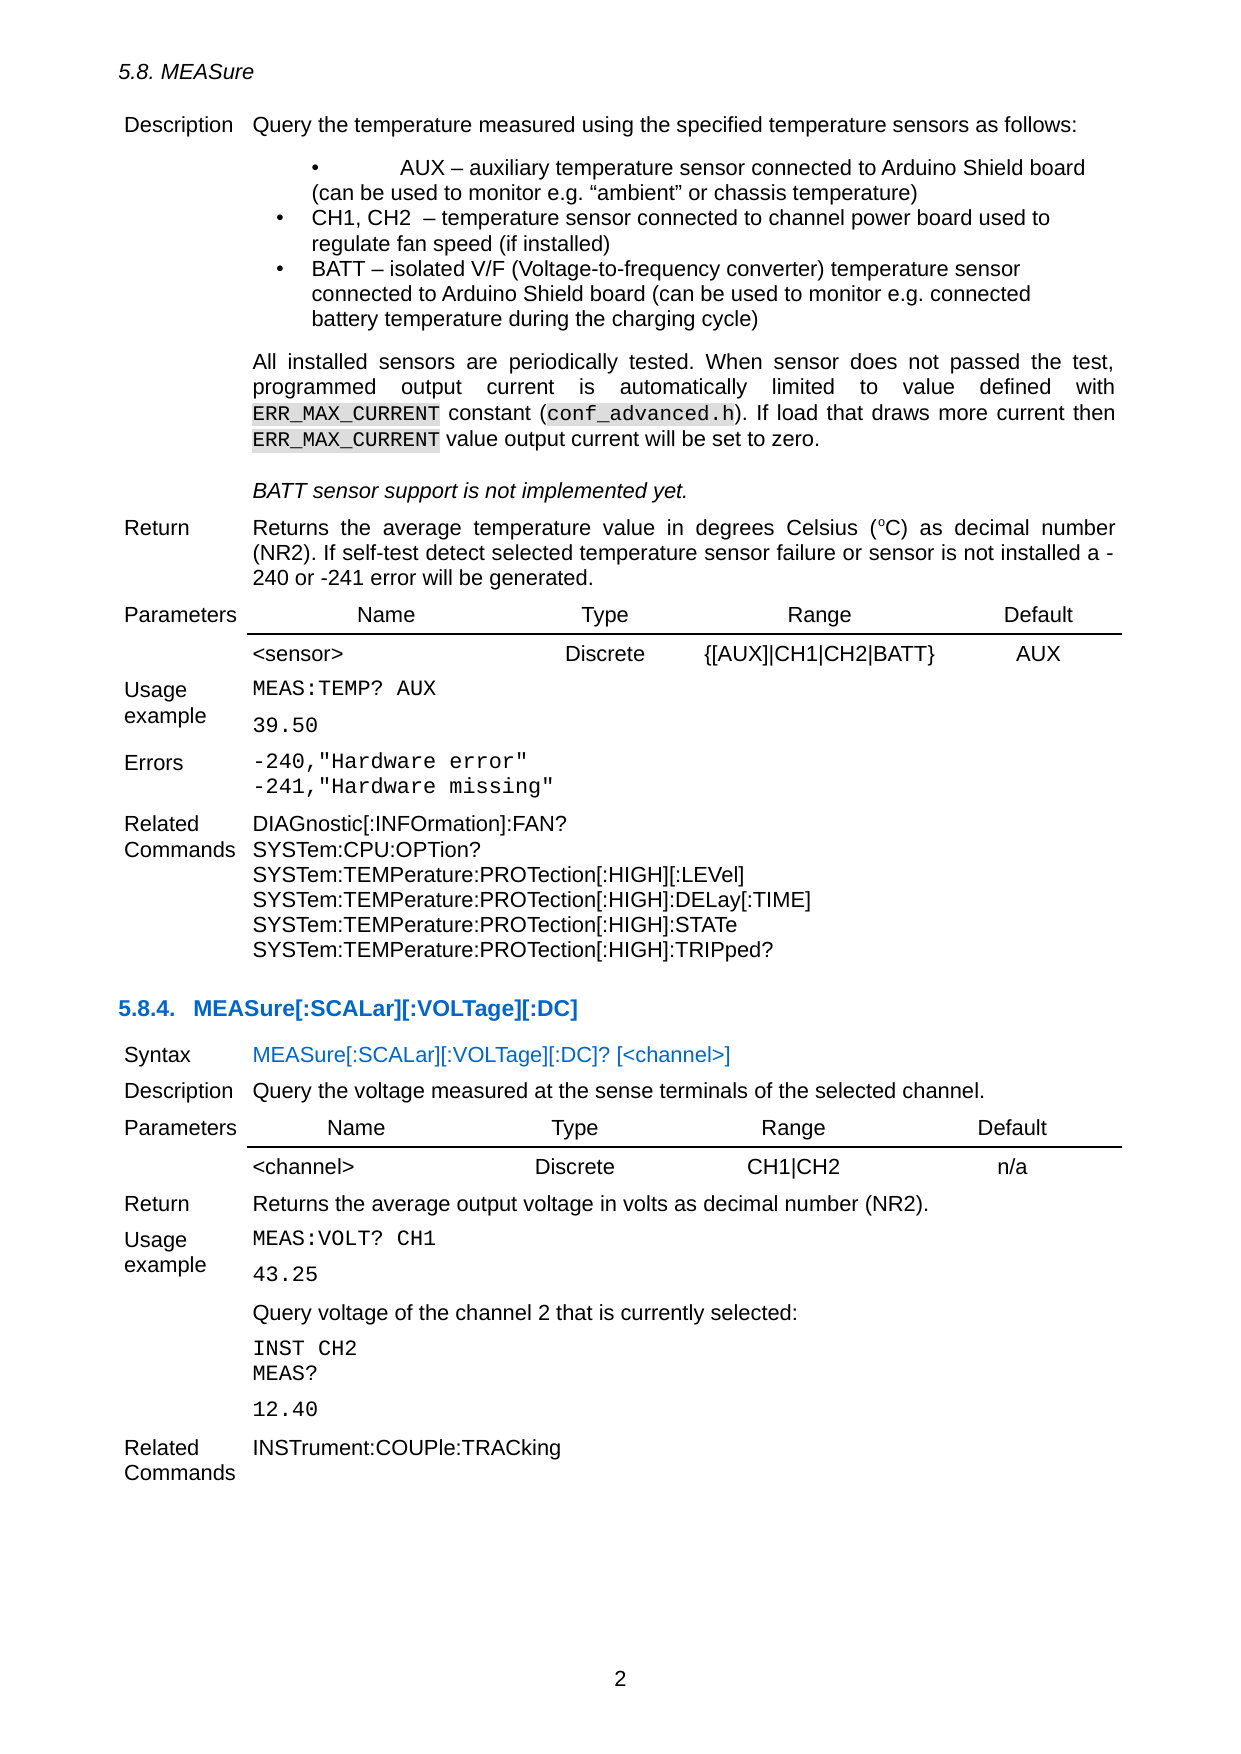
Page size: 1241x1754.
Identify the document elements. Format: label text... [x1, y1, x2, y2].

table_cell Return [118, 1185, 247, 1221]
table_cell Default [903, 1109, 1122, 1146]
table_header Syntax [118, 1036, 247, 1073]
subtitle MEASure[:SCALar][:VOLTage][:DC] [118, 995, 1122, 1021]
table_cell Type [526, 596, 684, 633]
table_cell Discrete [526, 635, 684, 672]
table_cell Type [465, 1109, 684, 1146]
table_cell Related Commands [118, 806, 247, 968]
table_cell Usage example [118, 1221, 247, 1429]
table_cell Related Commands [118, 1429, 247, 1491]
table_cell Return [118, 509, 247, 596]
table_cell Errors [118, 745, 247, 806]
table_cell Description [118, 106, 247, 509]
table_cell Query the temperature measured using the specified temperature sensors as follows: AUX – auxiliary temperature sensor connected to Arduino Shield board (can be used to monitor e.g. “ambient” or chassis temperature) CH1, CH2 – temperature sensor connected to channel power board used to regulate fan speed (if installed) BATT – isolated V/F (Voltage-to-frequency converter) temperature sensor connected to Arduino Shield board (can be used to monitor e.g. connected battery temperature during the charging cycle) All installed sensors are periodically tested. When sensor does not passed the test, programmed output current is automatically limited to value defined with ERR_MAX_CURRENT constant (conf_advanced.h). If load that draws more current then ERR_MAX_CURRENT value output current will be set to zero. BATT sensor support is not implemented yet. [247, 106, 1122, 509]
table_cell Description [118, 1073, 247, 1109]
table_cell Parameters [118, 1109, 247, 1185]
table_cell -240,"Hardware error" -241,"Hardware missing" [247, 745, 1122, 806]
table_cell Query the voltage measured at the sense terminals of the selected channel. [247, 1073, 1122, 1109]
table_cell AUX [955, 635, 1122, 672]
table_cell DIAGnostic[:INFOrmation]:FAN? SYSTem:CPU:OPTion? SYSTem:TEMPerature:PROTection[:HIGH][:LEVel] SYSTem:TEMPerature:PROTection[:HIGH]:DELay[:TIME] SYSTem:TEMPerature:PROTection[:HIGH]:STATe SYSTem:TEMPerature:PROTection[:HIGH]:TRIPped? [247, 806, 1122, 968]
table_cell CH1|CH2 [684, 1148, 903, 1185]
table_cell MEAS:TEMP? AUX 39.50 [247, 672, 1122, 744]
table_cell Returns the average output voltage in volts as decimal number (NR2). [247, 1185, 1122, 1221]
table_cell Usage example [118, 672, 247, 744]
table_cell Default [955, 596, 1122, 633]
table_cell MEAS:VOLT? CH1 43.25 Query voltage of the channel 2 that is currently selected: INST CH2 MEAS? 12.40 [247, 1221, 1122, 1429]
table_cell n/a [903, 1148, 1122, 1185]
table_cell Range [684, 1109, 903, 1146]
table_cell Range [684, 596, 955, 633]
table_cell Discrete [465, 1148, 684, 1185]
table_cell Parameters [118, 596, 247, 672]
table_cell Name [247, 596, 526, 633]
table_cell Name [247, 1109, 465, 1146]
table_cell <channel> [247, 1148, 465, 1185]
table_cell Returns the average temperature value in degrees Celsius (oC) as decimal number (NR2). If self-test detect selected temperature sensor failure or sensor is not installed a -240 or -241 error will be generated. [247, 509, 1122, 596]
table_cell {[AUX]|CH1|CH2|BATT} [684, 635, 955, 672]
table_cell INSTrument:COUPle:TRACking [247, 1429, 1122, 1491]
table_cell <sensor> [247, 635, 526, 672]
table_header MEASure[:SCALar][:VOLTage][:DC]? [<channel>] [247, 1036, 1122, 1073]
